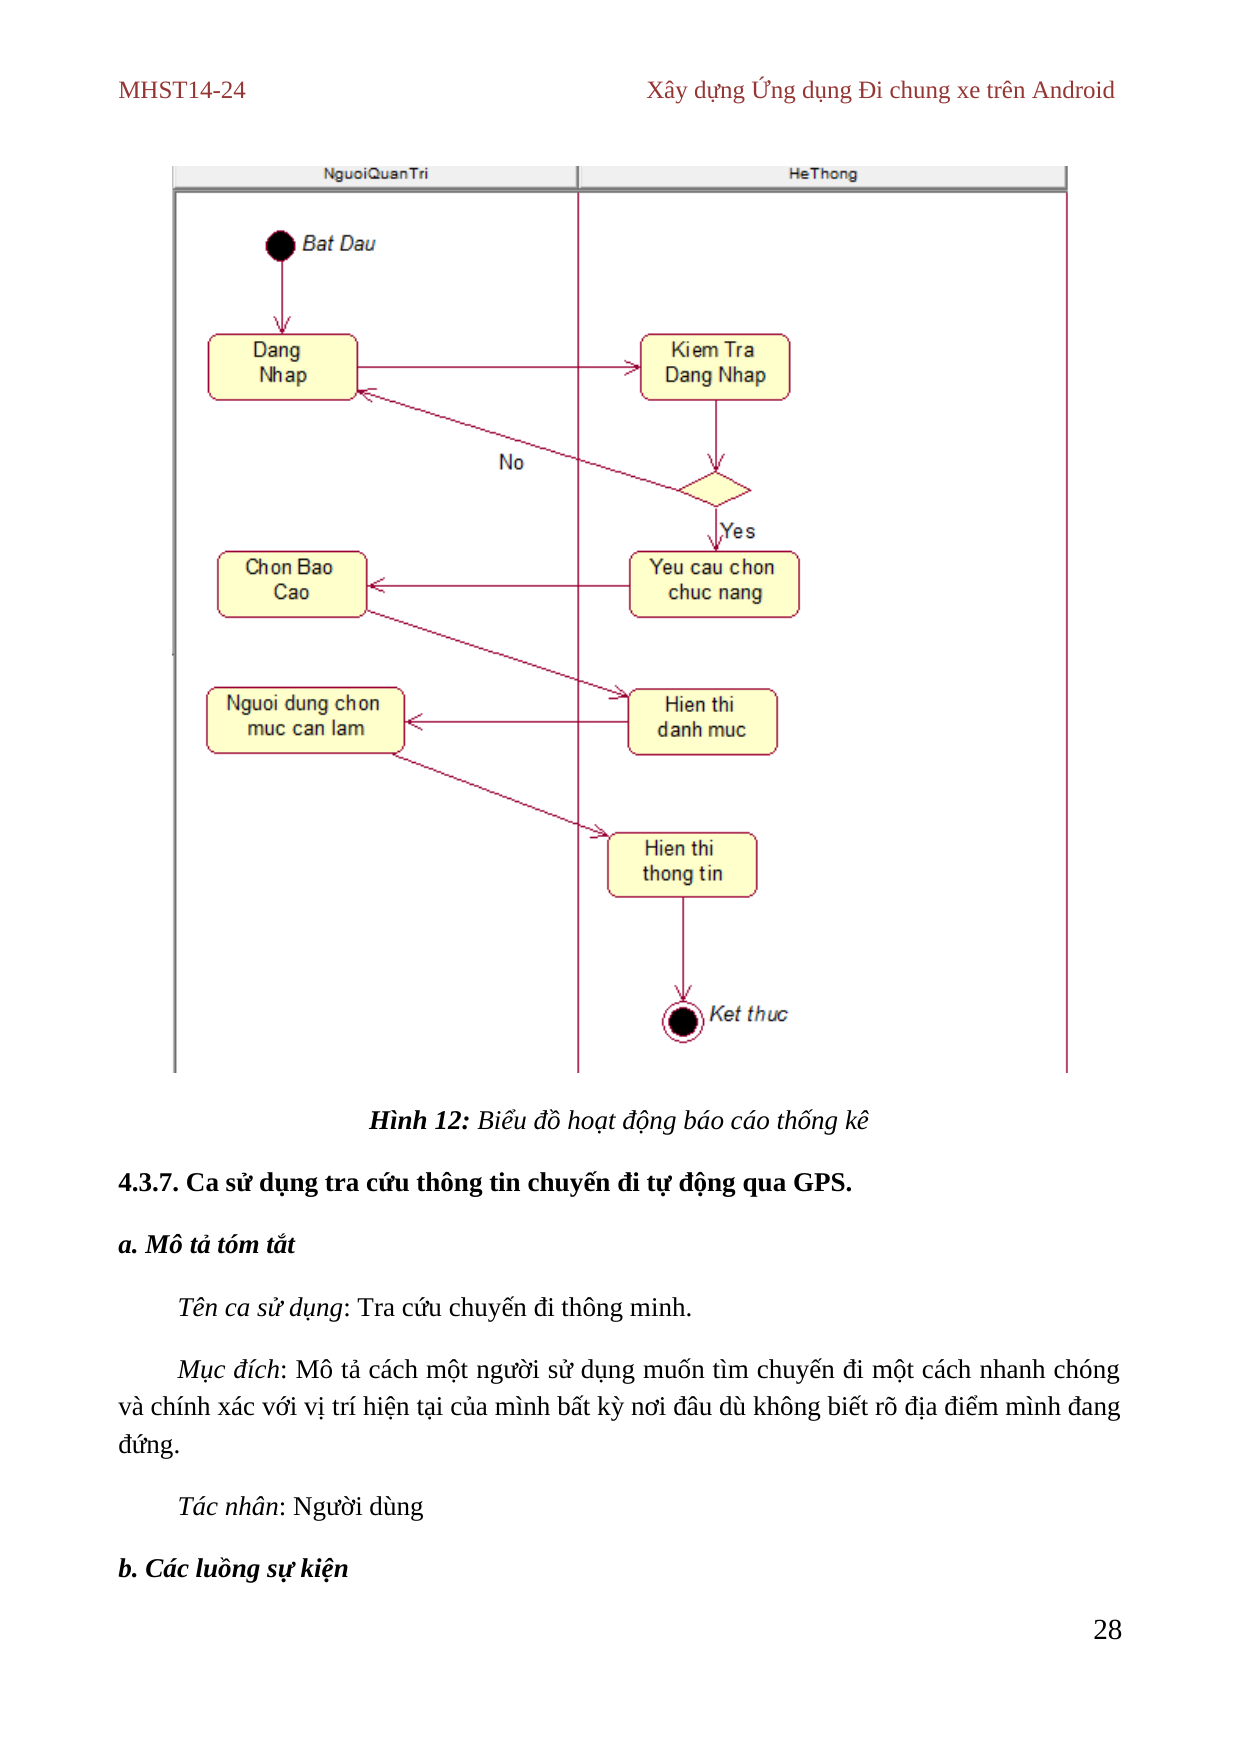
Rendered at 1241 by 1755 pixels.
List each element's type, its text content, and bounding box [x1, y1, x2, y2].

text b. Các luồng sự kiện [118, 1552, 1122, 1583]
text Tác nhân: Người dùng [118, 1490, 1122, 1521]
text 4.3.7. Ca sử dụng tra cứu thông tin chuyến đi tự động qua GPS. [118, 1166, 1122, 1197]
text Hình 12: Biểu đồ hoạt động báo cáo thống kê [118, 1104, 1122, 1135]
text a. Mô tả tóm tắt [118, 1228, 1122, 1260]
text Tên ca sử dụng: Tra cứu chuyến đi thông minh. [177, 1291, 1122, 1322]
text Mục đích: Mô tả cách một người sử dụng muốn tìm chuyến đi một cách nhanh chóng và chính xác với vị trí hiện tại của mình bất kỳ nơi đâu dù không biết rõ địa điểm mình đang đứng. [118, 1353, 1122, 1459]
